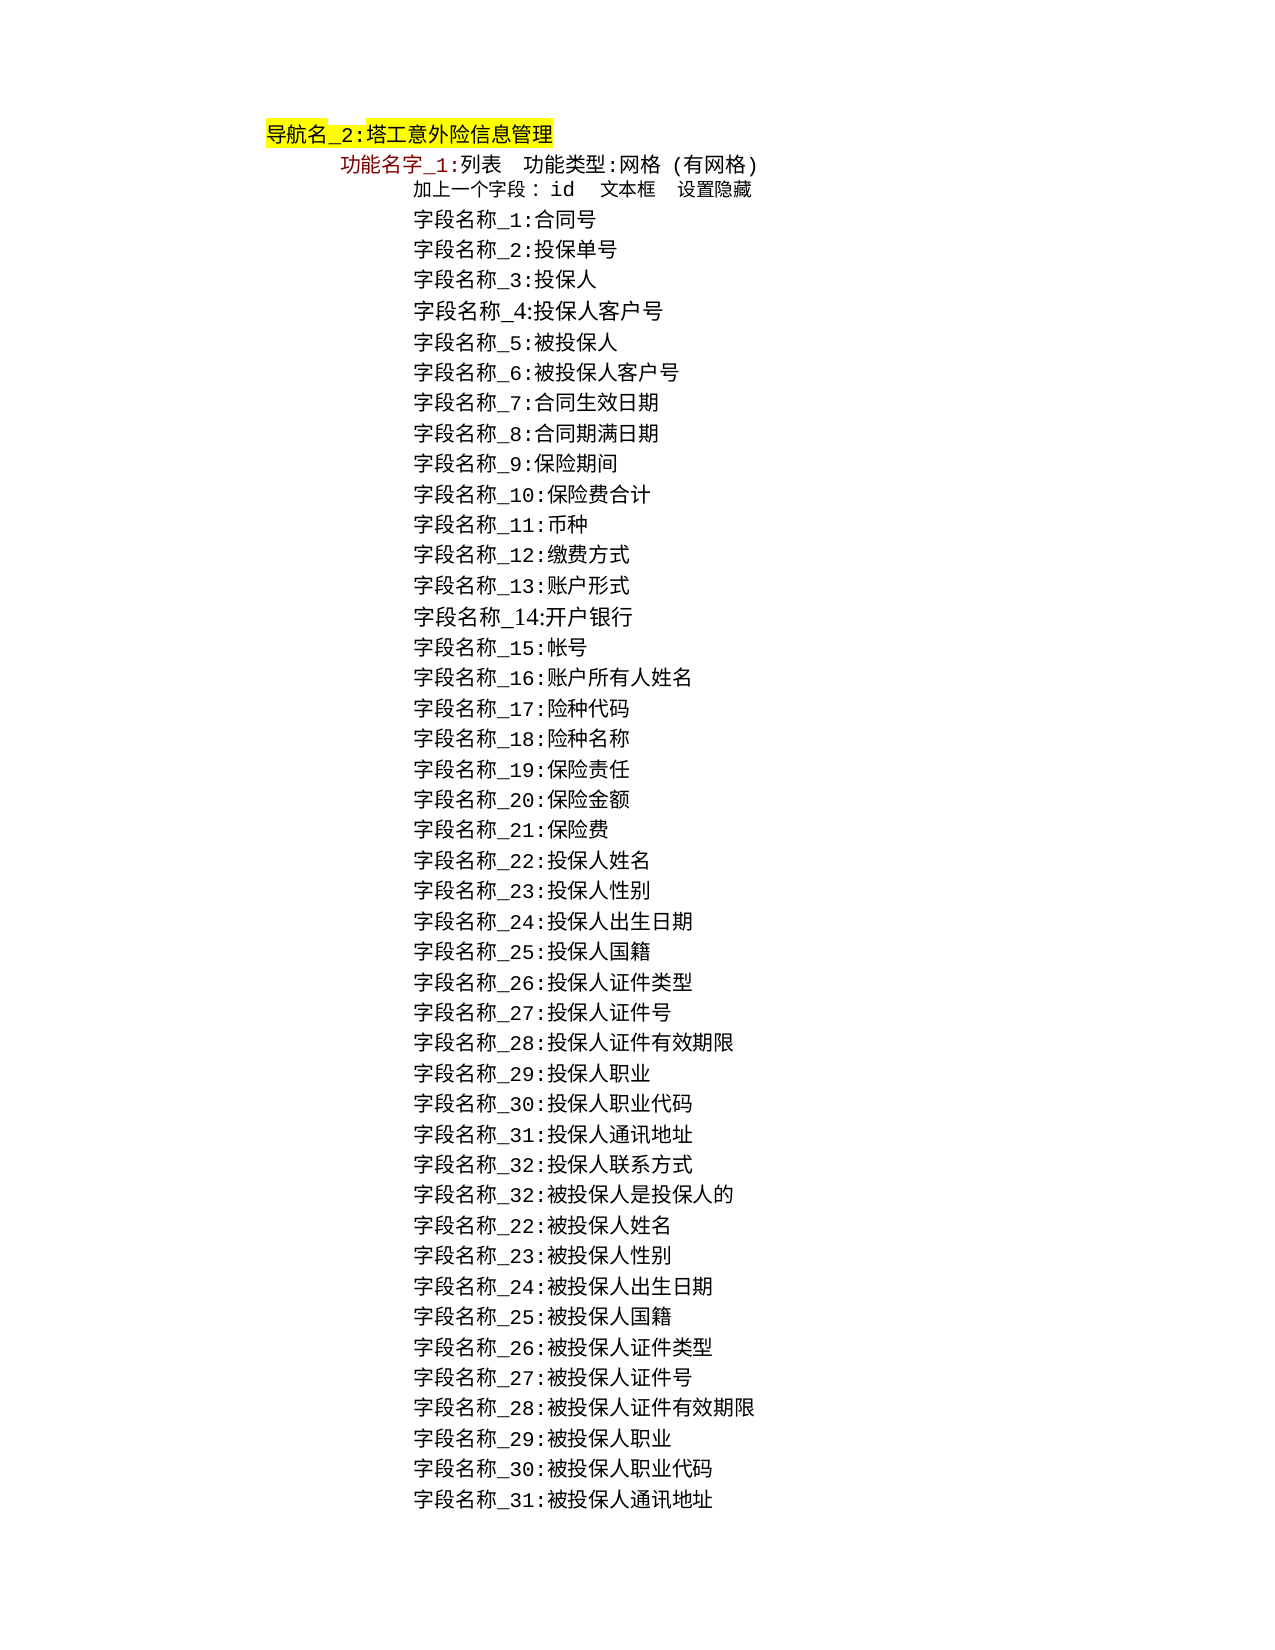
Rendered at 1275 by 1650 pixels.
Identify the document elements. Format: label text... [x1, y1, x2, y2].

text 字段名称_12:缴费方式 [118, 539, 1157, 569]
text 字段名称_27:投保人证件号 [118, 996, 1157, 1027]
text 字段名称_13:账户形式 [118, 569, 1157, 599]
text 字段名称_22:被投保人姓名 [118, 1209, 1157, 1239]
text 字段名称_1:合同号 [118, 203, 1157, 233]
text 字段名称_16:账户所有人姓名 [118, 662, 1157, 692]
text 字段名称_24:投保人出生日期 [118, 905, 1157, 935]
text 字段名称_15:帐号 [118, 631, 1157, 662]
text 字段名称_32:投保人联系方式 [118, 1148, 1157, 1179]
text 字段名称_21:保险费 [118, 814, 1157, 844]
text 字段名称_10:保险费合计 [118, 478, 1157, 508]
text 字段名称_2:投保单号 [118, 233, 1157, 264]
text 字段名称_9:保险期间 [118, 447, 1157, 478]
text 字段名称_18:险种名称 [118, 722, 1157, 753]
text 字段名称_28:被投保人证件有效期限 [118, 1392, 1157, 1422]
text 字段名称_14:开户银行 [118, 599, 1157, 631]
text 字段名称_29:投保人职业 [118, 1057, 1157, 1087]
text 字段名称_26:被投保人证件类型 [118, 1331, 1157, 1361]
text 字段名称_23:投保人性别 [118, 874, 1157, 905]
text 功能名字_1:列表 功能类型:网格 (有网格) [118, 148, 1157, 179]
text 字段名称_29:被投保人职业 [118, 1422, 1157, 1452]
text 字段名称_4:投保人客户号 [118, 294, 1157, 326]
text 字段名称_25:被投保人国籍 [118, 1300, 1157, 1331]
text 字段名称_3:投保人 [118, 264, 1157, 294]
text 字段名称_5:被投保人 [118, 326, 1157, 356]
text 字段名称_31:被投保人通讯地址 [118, 1483, 1157, 1513]
text 字段名称_24:被投保人出生日期 [118, 1270, 1157, 1300]
text 字段名称_11:币种 [118, 508, 1157, 539]
text 加上一个字段 ：id 文本框 设置隐藏 [118, 179, 1157, 203]
text 字段名称_23:被投保人性别 [118, 1239, 1157, 1270]
text 字段名称_17:险种代码 [118, 692, 1157, 722]
text 字段名称_28:投保人证件有效期限 [118, 1027, 1157, 1057]
text 字段名称_20:保险金额 [118, 783, 1157, 814]
text 字段名称_31:投保人通讯地址 [118, 1118, 1157, 1148]
text 字段名称_25:投保人国籍 [118, 935, 1157, 966]
text 字段名称_22:投保人姓名 [118, 844, 1157, 874]
text 字段名称_8:合同期满日期 [118, 417, 1157, 447]
text 字段名称_26:投保人证件类型 [118, 966, 1157, 996]
text 字段名称_7:合同生效日期 [118, 387, 1157, 417]
text 字段名称_27:被投保人证件号 [118, 1361, 1157, 1392]
text 字段名称_6:被投保人客户号 [118, 356, 1157, 387]
text 字段名称_30:被投保人职业代码 [118, 1452, 1157, 1483]
text 字段名称_30:投保人职业代码 [118, 1087, 1157, 1118]
text 字段名称_19:保险责任 [118, 753, 1157, 783]
text 字段名称_32:被投保人是投保人的 [118, 1179, 1157, 1209]
text 导航名_2:塔工意外险信息管理 [118, 118, 1157, 148]
